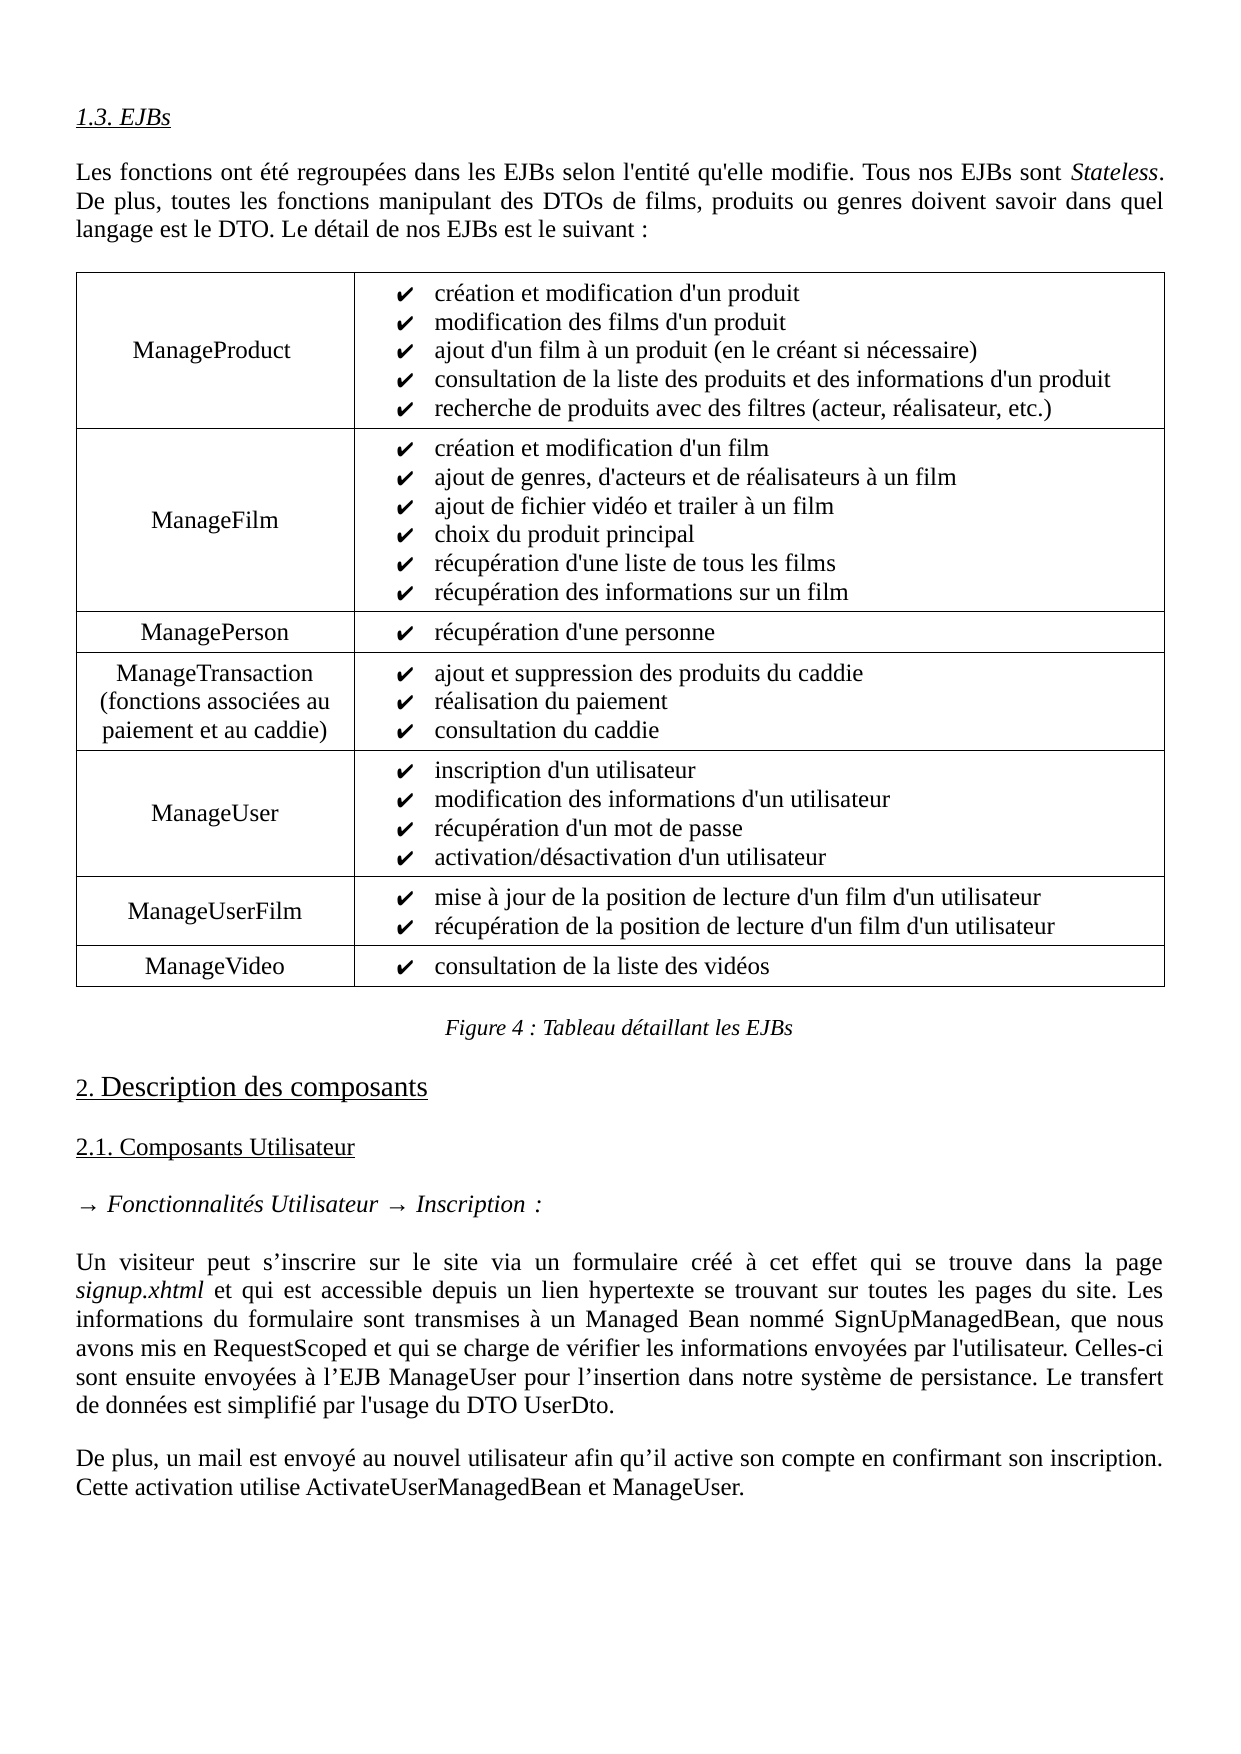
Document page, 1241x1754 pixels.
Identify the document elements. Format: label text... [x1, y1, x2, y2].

text Un visiteur peut s’inscrire sur le site via un formulaire créé à cet effet qui se trouve dans la page signup.xhtml et qui est accessible depuis un lien hypertexte se trouvant sur toutes les pages du site. Les informations du formulaire sont transmises à un Managed Bean nommé SignUpManagedBean, que nous avons mis en RequestScoped et qui se charge de vérifier les informations envoyées par l'utilisateur. Celles-ci sont ensuite envoyées à l’EJB ManageUser pour l’insertion dans notre système de persistance. Le transfert de données est simplifié par l'usage du DTO UserDto. [76, 1247, 1164, 1419]
table_cell ManageVideo [77, 946, 354, 986]
table_cell ManageUserFilm [77, 877, 354, 945]
text Les fonctions ont été regroupées dans les EJBs selon l'entité qu'elle modifie. Tous nos EJBs sont Stateless. De plus, toutes les fonctions manipulant des DTOs de films, produits ou genres doivent savoir dans quel langage est le DTO. Le détail de nos EJBs est le suivant : [76, 157, 1164, 243]
table_cell inscription d'un utilisateur modification des informations d'un utilisateur récupération d'un mot de passe activation/désactivation d'un utilisateur [355, 751, 1164, 876]
table_cell ManageFilm [77, 429, 354, 611]
text Figure 4 : Tableau détaillant les EJBs [76, 1014, 1164, 1041]
text 2. Description des composants [76, 1069, 1164, 1103]
text 1.3. EJBs [76, 102, 1164, 131]
table_cell récupération d'une personne [355, 612, 1164, 652]
table_cell ManageUser [77, 751, 354, 876]
text De plus, un mail est envoyé au nouvel utilisateur afin qu’il active son compte en confirmant son inscription. Cette activation utilise ActivateUserManagedBean et ManageUser. [76, 1443, 1164, 1500]
table_cell création et modification d'un film ajout de genres, d'acteurs et de réalisateurs à un film ajout de fichier vidéo et trailer à un film choix du produit principal récupération d'une liste de tous les films récupération des informations sur un film [355, 429, 1164, 611]
table_cell ManageTransaction (fonctions associées au paiement et au caddie) [77, 653, 354, 749]
text → Fonctionnalités Utilisateur → Inscription : [76, 1189, 1164, 1218]
table_cell ajout et suppression des produits du caddie réalisation du paiement consultation du caddie [355, 653, 1164, 749]
table_cell mise à jour de la position de lecture d'un film d'un utilisateur récupération de la position de lecture d'un film d'un utilisateur [355, 877, 1164, 945]
table_cell consultation de la liste des vidéos [355, 946, 1164, 986]
text 2.1. Composants Utilisateur [76, 1132, 1164, 1161]
table_header création et modification d'un produit modification des films d'un produit ajout d'un film à un produit (en le créant si nécessaire) consultation de la liste des produits et des informations d'un produit recherche de produits avec des filtres (acteur, réalisateur, etc.) [355, 273, 1164, 427]
table_cell ManagePerson [77, 612, 354, 652]
table_header ManageProduct [77, 273, 354, 427]
